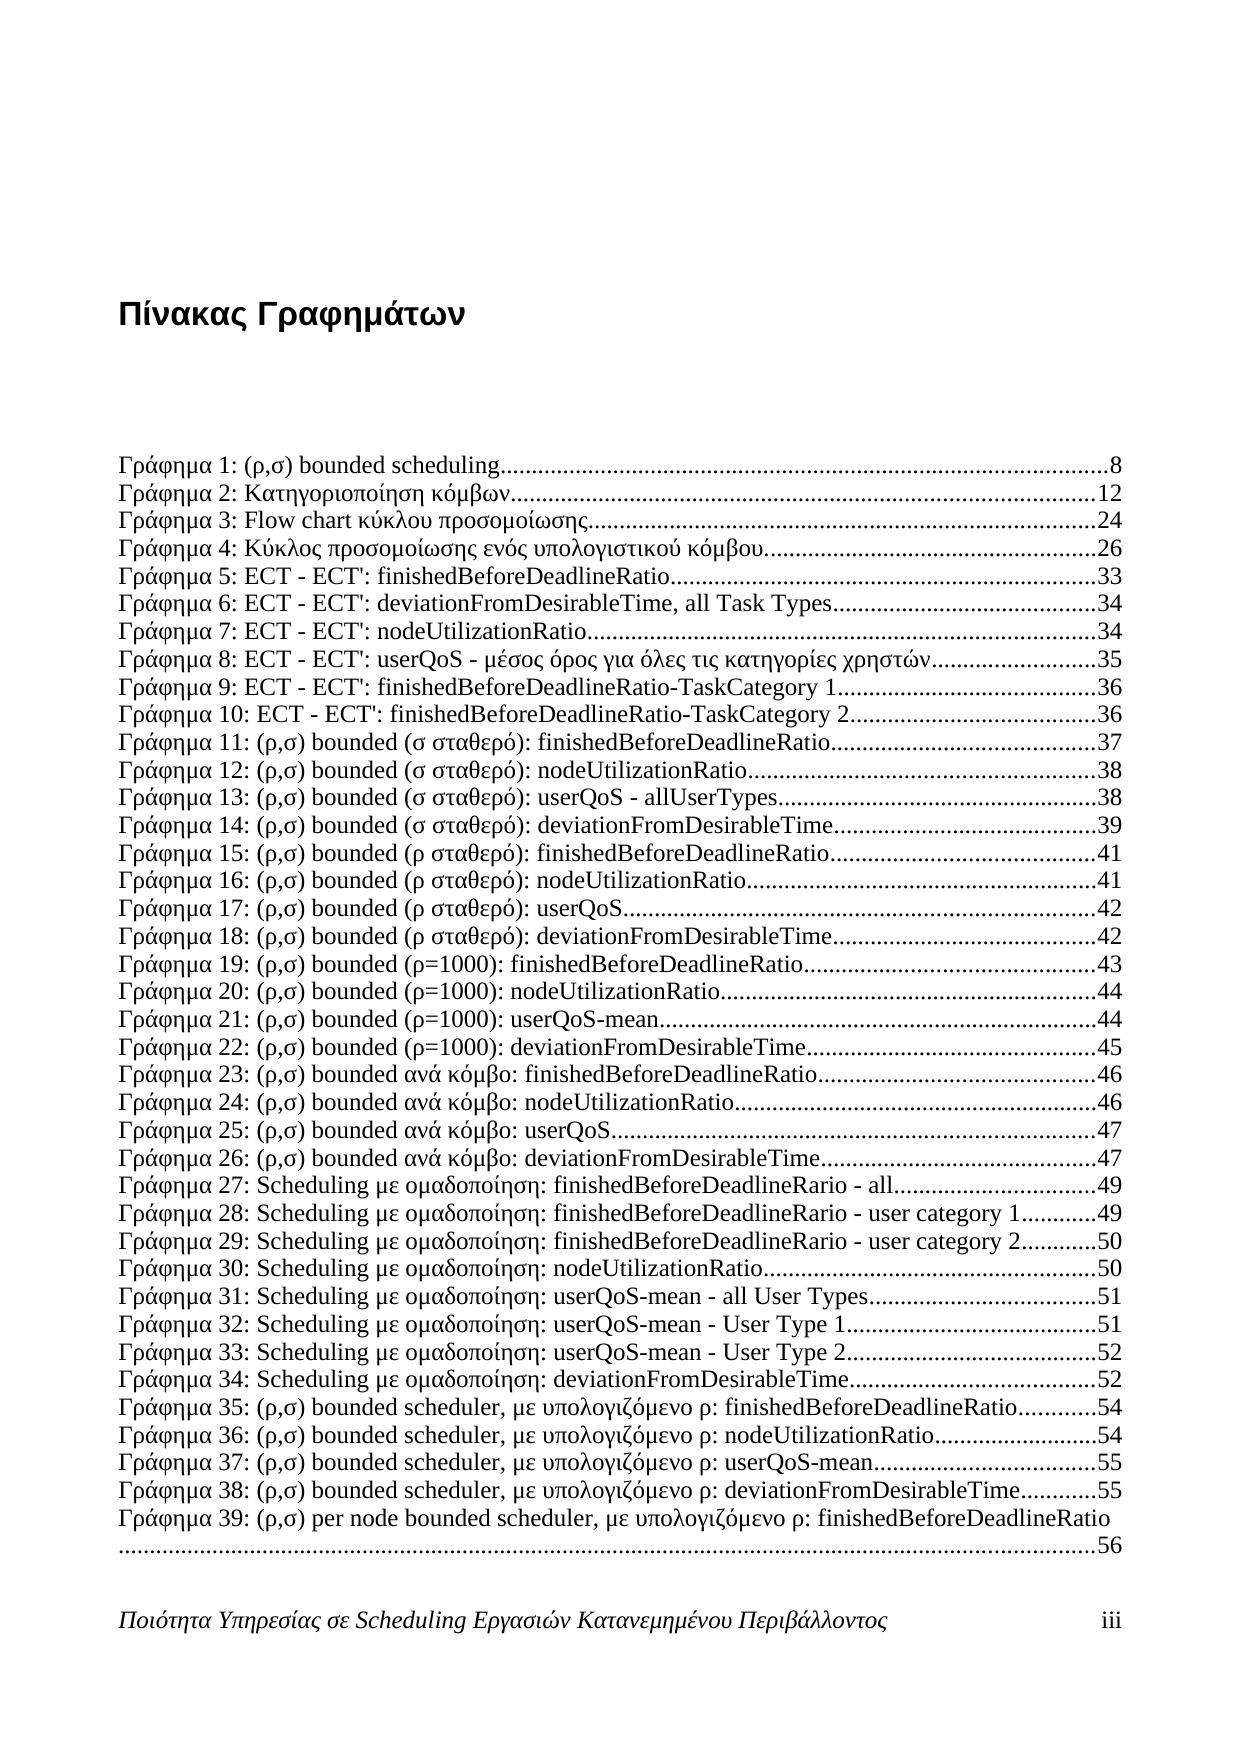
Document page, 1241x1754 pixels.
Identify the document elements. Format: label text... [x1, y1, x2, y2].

text Γράφημα 20: (ρ,σ) bounded (ρ=1000): nodeUtilizationRatio 44 [118, 977, 1122, 1005]
text Γράφημα 17: (ρ,σ) bounded (ρ σταθερό): userQoS 42 [118, 894, 1122, 922]
text Γράφημα 9: ECT - ECT': finishedBeforeDeadlineRatio-TaskCategory 1 36 [118, 673, 1122, 700]
text Γράφημα 29: Scheduling με ομαδοποίηση: finishedBeforeDeadlineRario - user category 2 50 [118, 1227, 1122, 1254]
text Γράφημα 6: ECT - ECT': deviationFromDesirableTime, all Task Types 34 [118, 589, 1122, 617]
text Γράφημα 38: (ρ,σ) bounded scheduler, με υπολογιζόμενο ρ: deviationFromDesirableTime 55 [118, 1476, 1122, 1504]
text Γράφημα 32: Scheduling με ομαδοποίηση: userQoS-mean - User Type 1 51 [118, 1310, 1122, 1338]
text Γράφημα 1: (ρ,σ) bounded scheduling 8 [118, 451, 1122, 479]
text Γράφημα 37: (ρ,σ) bounded scheduler, με υπολογιζόμενο ρ: userQoS-mean 55 [118, 1448, 1122, 1476]
text Γράφημα 34: Scheduling με ομαδοποίηση: deviationFromDesirableTime 52 [118, 1365, 1122, 1393]
text Γράφημα 8: ECT - ECT': userQoS - μέσος όρος για όλες τις κατηγορίες χρηστών 35 [118, 645, 1122, 673]
text Γράφημα 5: ECT - ECT': finishedBeforeDeadlineRatio 33 [118, 562, 1122, 589]
text Γράφημα 26: (ρ,σ) bounded ανά κόμβο: deviationFromDesirableTime 47 [118, 1144, 1122, 1171]
text Γράφημα 35: (ρ,σ) bounded scheduler, με υπολογιζόμενο ρ: finishedBeforeDeadlineRatio 54 [118, 1393, 1122, 1421]
text Γράφημα 31: Scheduling με ομαδοποίηση: userQoS-mean - all User Types 51 [118, 1282, 1122, 1310]
text Γράφημα 33: Scheduling με ομαδοποίηση: userQoS-mean - User Type 2 52 [118, 1338, 1122, 1365]
text Γράφημα 4: Κύκλος προσομοίωσης ενός υπολογιστικού κόμβου. 26 [118, 534, 1122, 562]
text Γράφημα 39: (ρ,σ) per node bounded scheduler, με υπολογιζόμενο ρ: finishedBeforeDeadlineRatio 56 [118, 1504, 1122, 1559]
text Γράφημα 2: Κατηγοριοποίηση κόμβων 12 [118, 479, 1122, 506]
text Γράφημα 7: ECT - ECT': nodeUtilizationRatio 34 [118, 617, 1122, 645]
text Γράφημα 16: (ρ,σ) bounded (ρ σταθερό): nodeUtilizationRatio 41 [118, 867, 1122, 894]
text Γράφημα 13: (ρ,σ) bounded (σ σταθερό): userQoS - allUserTypes 38 [118, 783, 1122, 811]
text Γράφημα 14: (ρ,σ) bounded (σ σταθερό): deviationFromDesirableTime 39 [118, 811, 1122, 839]
text Γράφημα 3: Flow chart κύκλου προσομοίωσης 24 [118, 506, 1122, 534]
text Γράφημα 22: (ρ,σ) bounded (ρ=1000): deviationFromDesirableTime 45 [118, 1033, 1122, 1061]
text Γράφημα 19: (ρ,σ) bounded (ρ=1000): finishedBeforeDeadlineRatio 43 [118, 950, 1122, 977]
text Γράφημα 36: (ρ,σ) bounded scheduler, με υπολογιζόμενο ρ: nodeUtilizationRatio 54 [118, 1421, 1122, 1448]
text Γράφημα 24: (ρ,σ) bounded ανά κόμβο: nodeUtilizationRatio 46 [118, 1088, 1122, 1116]
text Γράφημα 23: (ρ,σ) bounded ανά κόμβο: finishedBeforeDeadlineRatio 46 [118, 1061, 1122, 1088]
text Γράφημα 25: (ρ,σ) bounded ανά κόμβο: userQoS 47 [118, 1116, 1122, 1144]
subtitle Πίνακας Γραφημάτων [118, 295, 1122, 333]
text Γράφημα 21: (ρ,σ) bounded (ρ=1000): userQoS-mean 44 [118, 1005, 1122, 1033]
text Γράφημα 28: Scheduling με ομαδοποίηση: finishedBeforeDeadlineRario - user category 1 49 [118, 1199, 1122, 1227]
text Γράφημα 11: (ρ,σ) bounded (σ σταθερό): finishedBeforeDeadlineRatio 37 [118, 728, 1122, 756]
text Γράφημα 30: Scheduling με ομαδοποίηση: nodeUtilizationRatio 50 [118, 1254, 1122, 1282]
text Γράφημα 12: (ρ,σ) bounded (σ σταθερό): nodeUtilizationRatio 38 [118, 756, 1122, 783]
text Γράφημα 27: Scheduling με ομαδοποίηση: finishedBeforeDeadlineRario - all 49 [118, 1171, 1122, 1199]
text Γράφημα 15: (ρ,σ) bounded (ρ σταθερό): finishedBeforeDeadlineRatio 41 [118, 839, 1122, 867]
text Γράφημα 10: ECT - ECT': finishedBeforeDeadlineRatio-TaskCategory 2 36 [118, 700, 1122, 728]
text Γράφημα 18: (ρ,σ) bounded (ρ σταθερό): deviationFromDesirableTime 42 [118, 922, 1122, 950]
